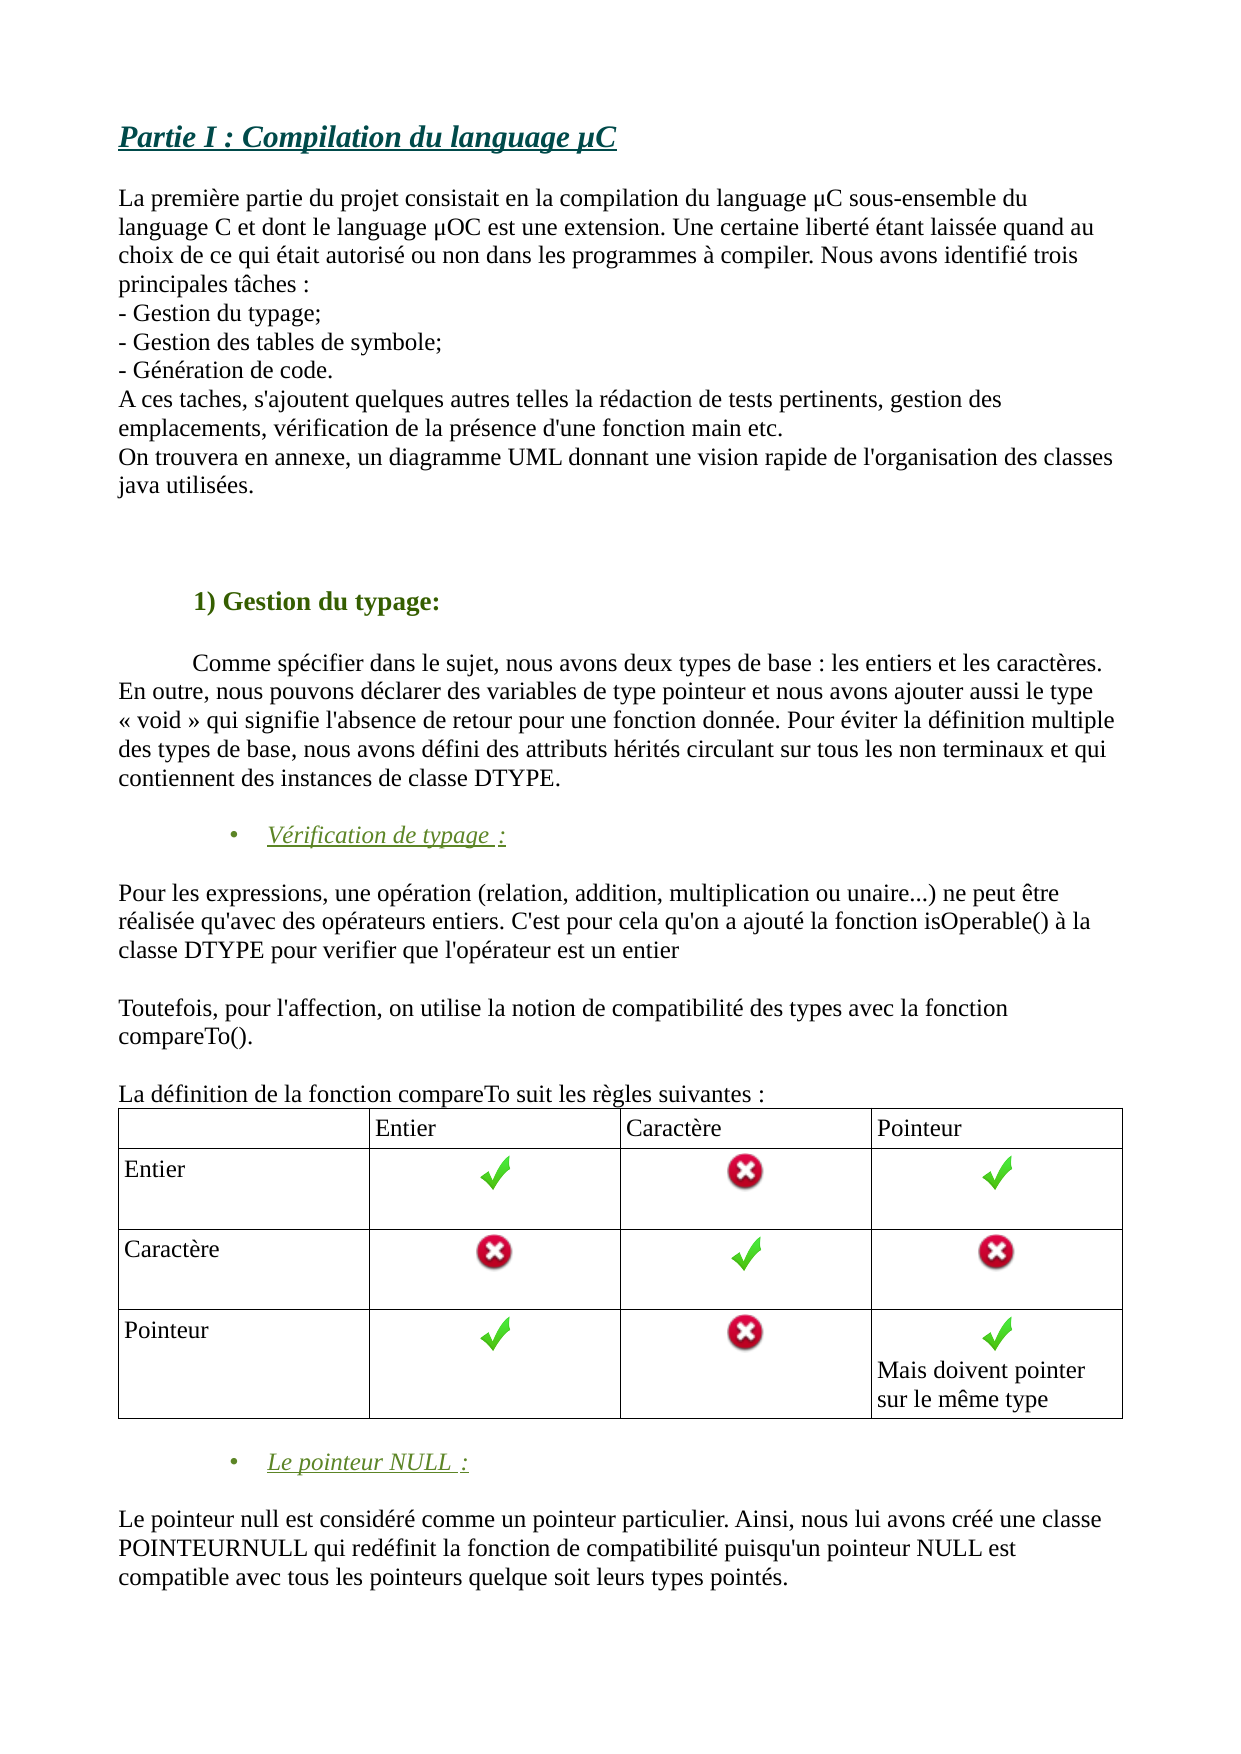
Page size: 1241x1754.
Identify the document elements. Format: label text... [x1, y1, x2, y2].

table_header Entier [370, 1109, 620, 1148]
table_cell [370, 1149, 620, 1228]
text - Génération de code. [118, 355, 1122, 384]
text On trouvera en annexe, un diagramme UML donnant une vision rapide de l'organisation des classes java utilisées. [118, 442, 1122, 499]
table_header Caractère [621, 1109, 871, 1148]
text Comme spécifier dans le sujet, nous avons deux types de base : les entiers et les caractères. En outre, nous pouvons déclarer des variables de type pointeur et nous avons ajouter aussi le type « void » qui signifie l'absence de retour pour une fonction donnée. Pour éviter la définition multiple des types de base, nous avons défini des attributs hérités circulant sur tous les non terminaux et qui contiennent des instances de classe DTYPE. [118, 648, 1122, 791]
table_cell Entier [119, 1149, 369, 1228]
picture [477, 1153, 512, 1194]
picture [477, 1314, 512, 1355]
table_header Pointeur [872, 1109, 1122, 1148]
table_cell [621, 1310, 871, 1418]
picture [726, 1153, 765, 1192]
table_cell [872, 1149, 1122, 1228]
text La première partie du projet consistait en la compilation du language μC sous-ensemble du language C et dont le language μOC est une extension. Une certaine liberté étant laissée quand au choix de ce qui était autorisé ou non dans les programmes à compiler. Nous avons identifié trois principales tâches : [118, 183, 1122, 298]
text Pour les expressions, une opération (relation, addition, multiplication ou unaire...) ne peut être réalisée qu'avec des opérateurs entiers. C'est pour cela qu'on a ajouté la fonction isOperable() à la classe DTYPE pour verifier que l'opérateur est un entier [118, 878, 1122, 964]
text - Gestion du typage; [118, 298, 1122, 327]
table_cell Caractère [119, 1230, 369, 1309]
picture [979, 1153, 1014, 1194]
picture [726, 1314, 765, 1353]
table_cell [621, 1149, 871, 1228]
table_cell [872, 1230, 1122, 1309]
table_header [119, 1109, 369, 1148]
table_cell [370, 1310, 620, 1418]
list Vérification de typage : [229, 820, 1122, 849]
picture [728, 1234, 763, 1275]
text Partie I : Compilation du language μC [118, 118, 1122, 154]
table_cell Mais doivent pointer sur le même type [872, 1310, 1122, 1418]
table_cell [621, 1230, 871, 1274]
list Le pointeur NULL : [229, 1447, 1122, 1476]
table_cell [621, 1275, 871, 1309]
picture [475, 1234, 514, 1272]
picture [979, 1314, 1014, 1355]
text Le pointeur null est considéré comme un pointeur particulier. Ainsi, nous lui avons créé une classe POINTEURNULL qui redéfinit la fonction de compatibilité puisqu'un pointeur NULL est compatible avec tous les pointeurs quelque soit leurs types pointés. [118, 1504, 1122, 1591]
table_cell [370, 1230, 620, 1309]
picture [977, 1234, 1016, 1272]
table_cell Pointeur [119, 1310, 369, 1418]
text - Gestion des tables de symbole; [118, 327, 1122, 355]
list 1) Gestion du typage: [156, 585, 1122, 616]
text A ces taches, s'ajoutent quelques autres telles la rédaction de tests pertinents, gestion des emplacements, vérification de la présence d'une fonction main etc. [118, 384, 1122, 442]
text Toutefois, pour l'affection, on utilise la notion de compatibilité des types avec la fonction compareTo(). [118, 993, 1122, 1050]
text La définition de la fonction compareTo suit les règles suivantes : [118, 1079, 1122, 1108]
